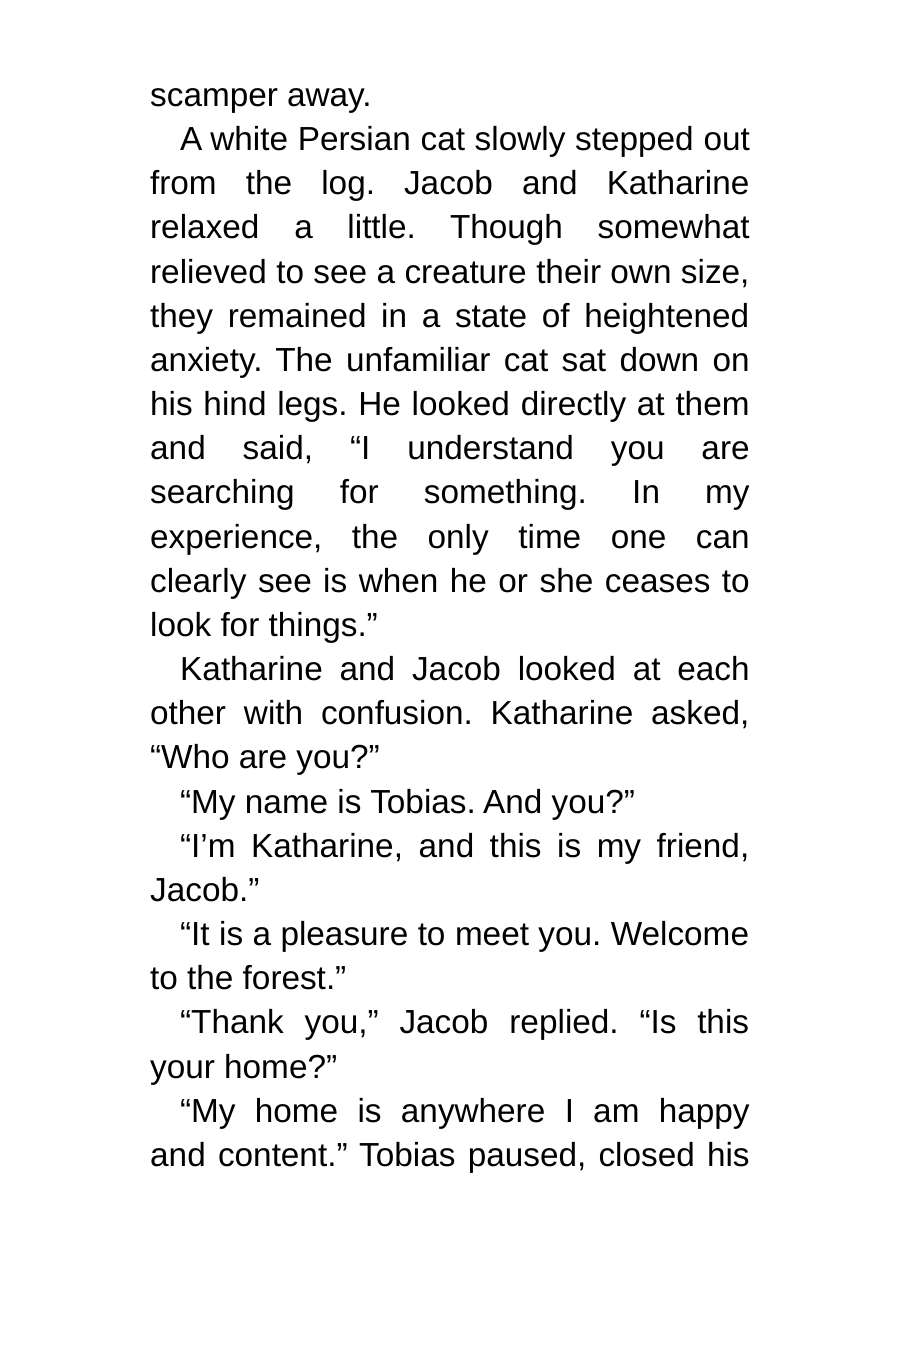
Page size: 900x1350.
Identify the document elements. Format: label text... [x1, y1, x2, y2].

text “Thank you,” Jacob replied. “Is this your home?” [150, 1002, 750, 1085]
text scamper away. [150, 75, 750, 113]
text “My name is Tobias. And you?” [150, 782, 750, 820]
text “My home is anywhere I am happy and content.” Tobias paused, closed his [150, 1091, 750, 1173]
text A white Persian cat slowly stepped out from the log. Jacob and Katharine relaxed a little. Though somewhat relieved to see a creature their own size, they remained in a state of heightened anxiety. The unfamiliar cat sat down on his hind legs. He looked directly at them and said, “I understand you are searching for something. In my experience, the only time one can clearly see is when he or she ceases to look for things.” [150, 119, 750, 643]
text “I’m Katharine, and this is my friend, Jacob.” [150, 826, 750, 908]
text Katharine and Jacob looked at each other with confusion. Katharine asked, “Who are you?” [150, 649, 750, 776]
text “It is a pleasure to meet you. Welcome to the forest.” [150, 914, 750, 997]
